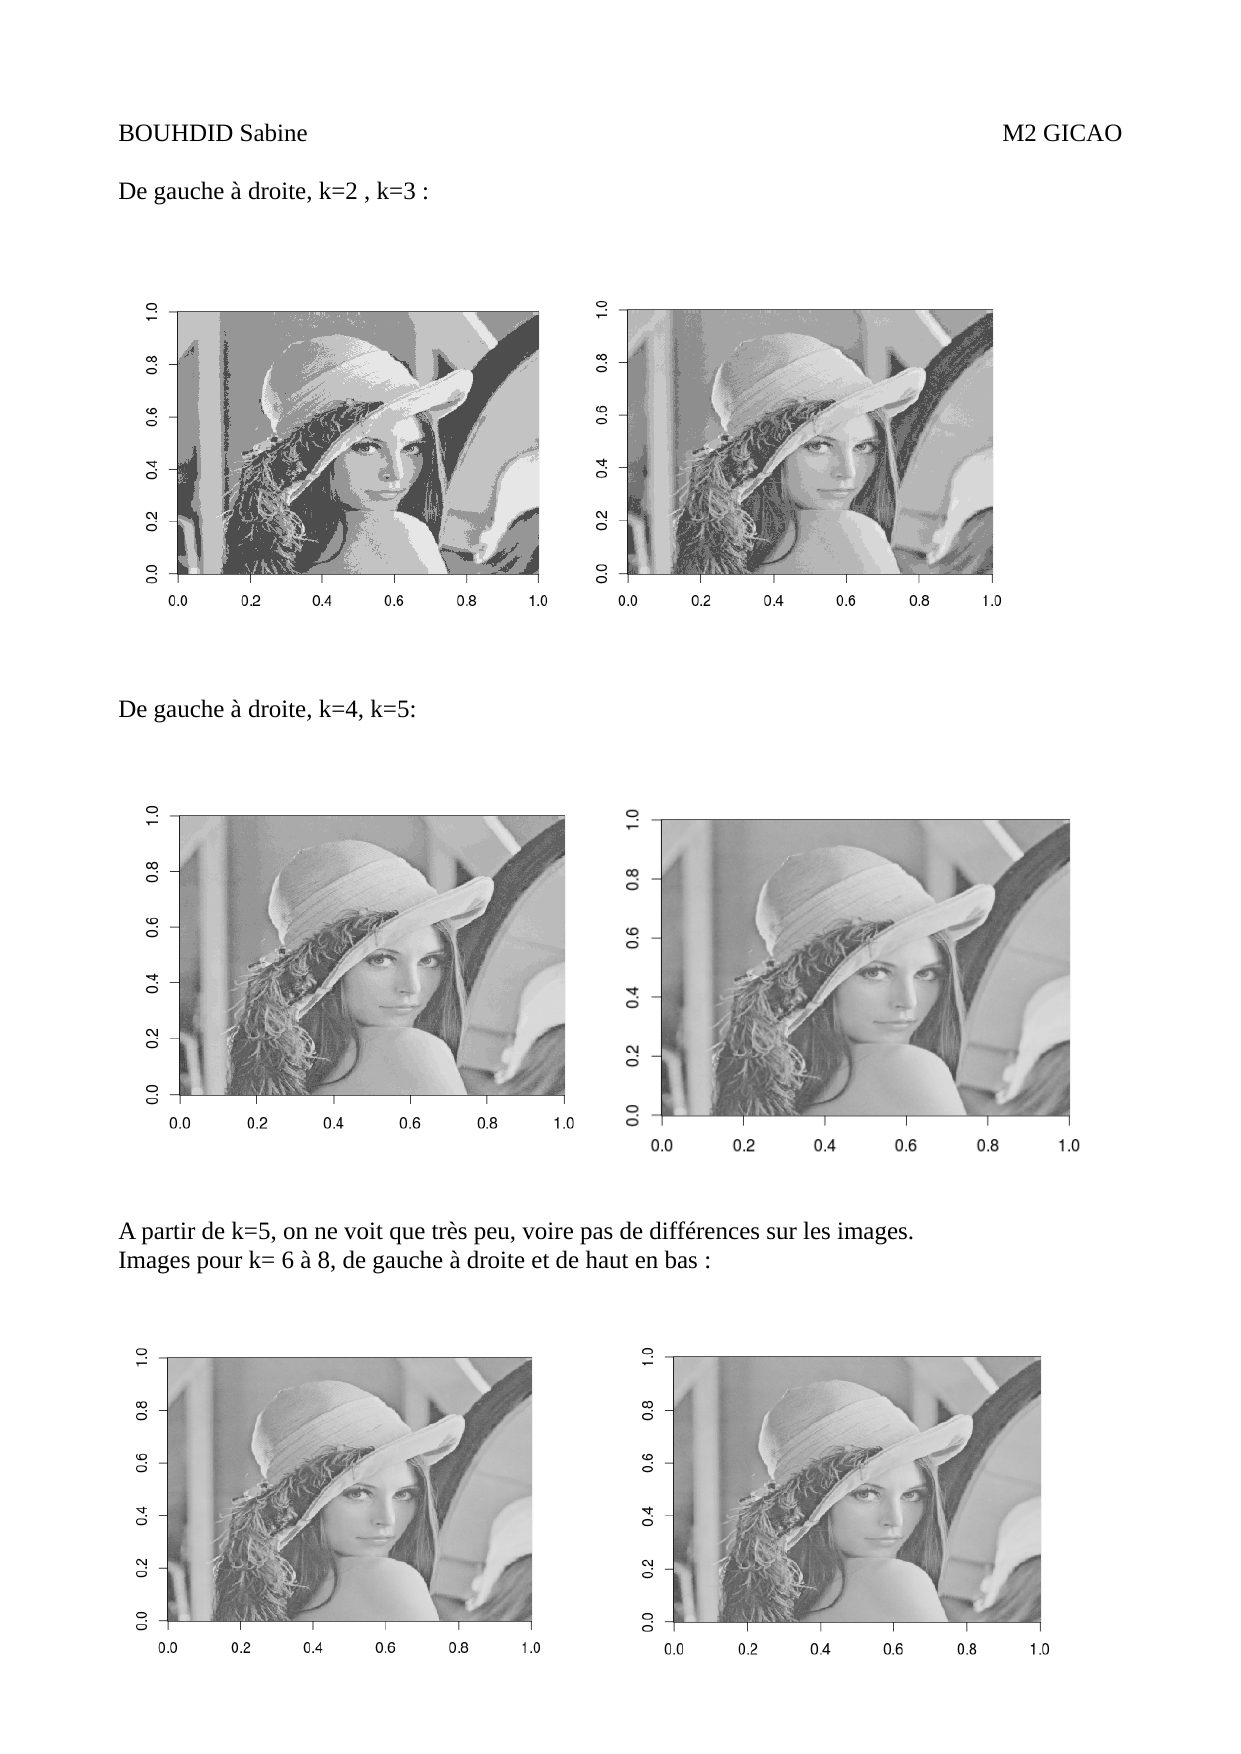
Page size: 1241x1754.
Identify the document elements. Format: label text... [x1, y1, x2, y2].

text Images pour k= 6 à 8, de gauche à droite et de haut en bas : [118, 1245, 1122, 1273]
text A partir de k=5, on ne voit que très peu, voire pas de différences sur les images. [118, 723, 1122, 1245]
picture [601, 1284, 1077, 1712]
picture [106, 237, 1029, 663]
text De gauche à droite, k=2 , k=3 : [118, 176, 1122, 205]
picture [103, 739, 1111, 1216]
text De gauche à droite, k=4, k=5: [118, 694, 1122, 723]
picture [95, 1285, 568, 1710]
